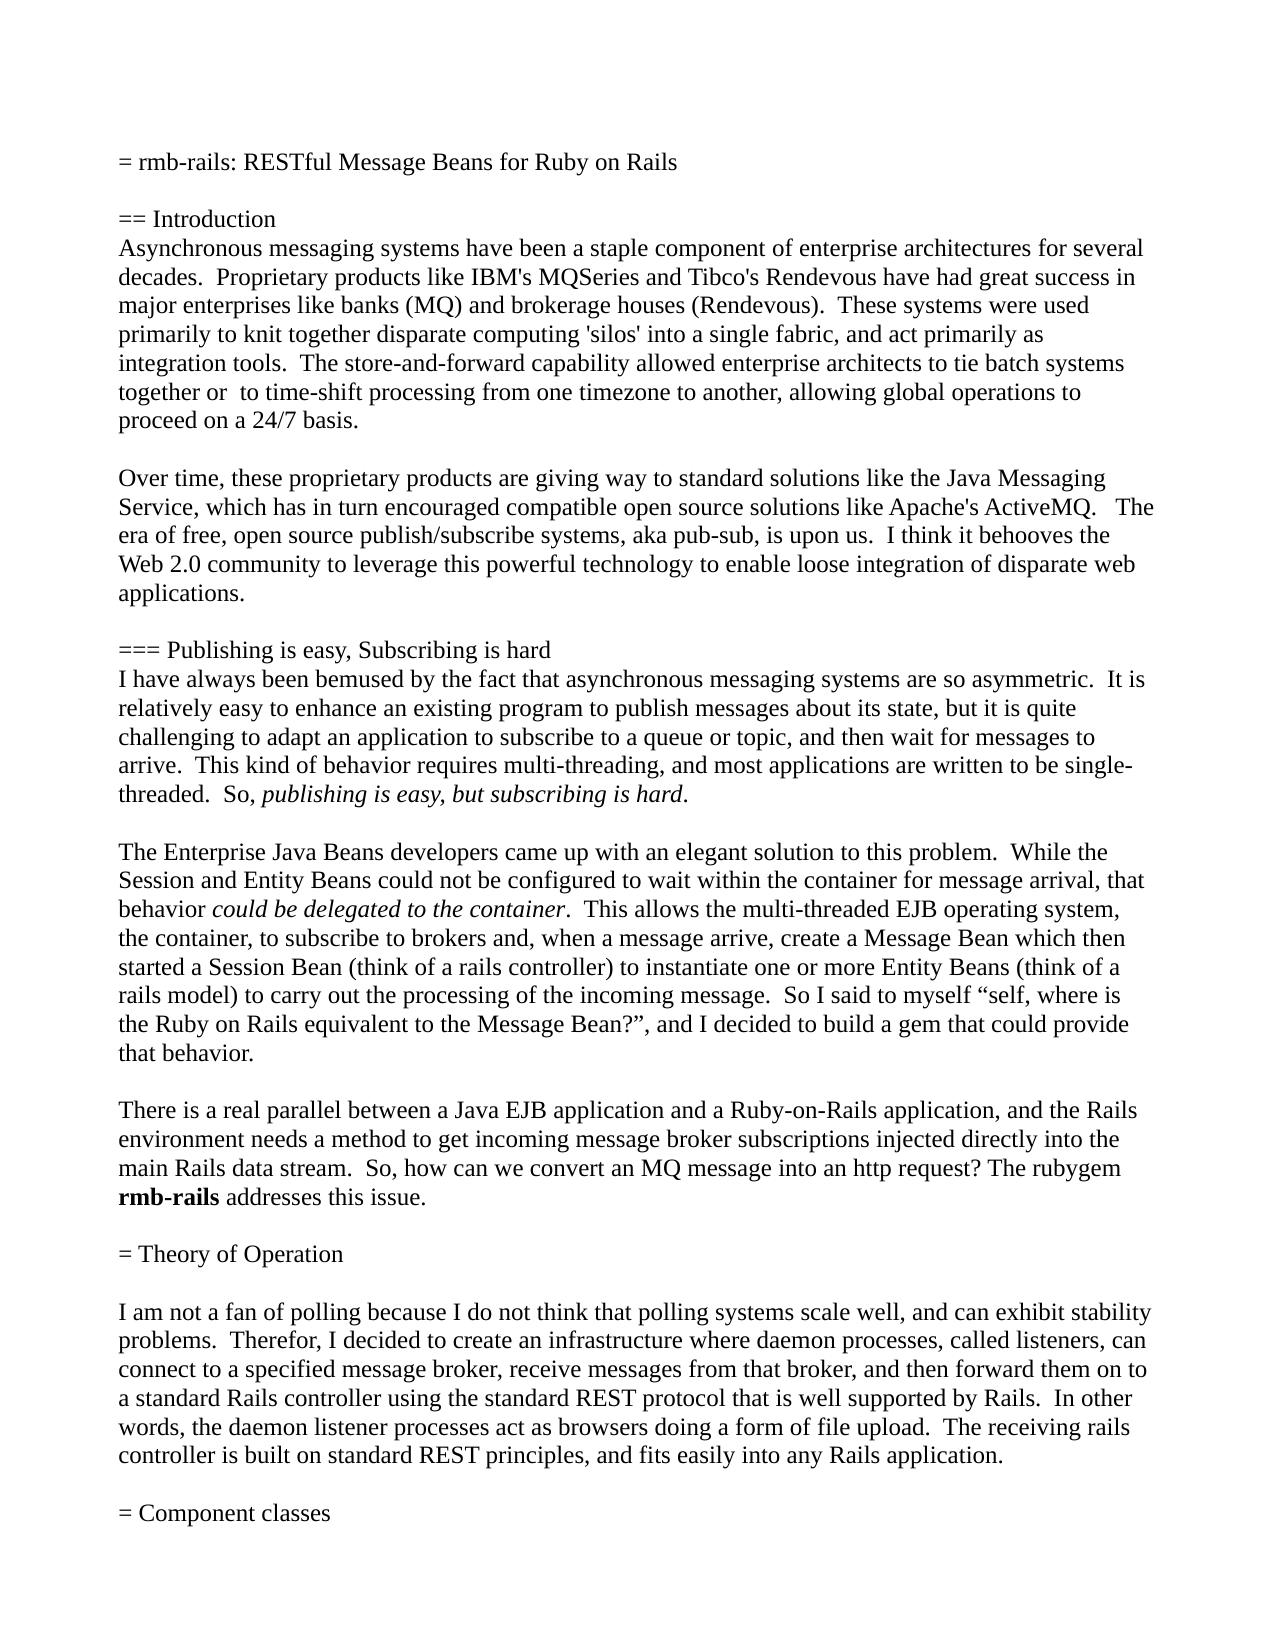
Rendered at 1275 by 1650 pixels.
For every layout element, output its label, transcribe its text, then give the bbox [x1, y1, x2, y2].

text Asynchronous messaging systems have been a staple component of enterprise architectures for several decades. Proprietary products like IBM's MQSeries and Tibco's Rendevous have had great success in major enterprises like banks (MQ) and brokerage houses (Rendevous). These systems were used primarily to knit together disparate computing 'silos' into a single fabric, and act primarily as integration tools. The store-and-forward capability allowed enterprise architects to tie batch systems together or to time-shift processing from one timezone to another, allowing global operations to proceed on a 24/7 basis. [118, 233, 1157, 434]
text I have always been bemused by the fact that asynchronous messaging systems are so asymmetric. It is relatively easy to enhance an existing program to publish messages about its state, but it is quite challenging to adapt an application to subscribe to a queue or topic, and then wait for messages to arrive. This kind of behavior requires multi-threading, and most applications are written to be single-threaded. So, publishing is easy, but subscribing is hard. [118, 664, 1157, 808]
text === Publishing is easy, Subscribing is hard [118, 636, 1157, 664]
text The Enterprise Java Beans developers came up with an elegant solution to this problem. While the Session and Entity Beans could not be configured to wait within the container for message arrival, that behavior could be delegated to the container. This allows the multi-threaded EJB operating system, the container, to subscribe to brokers and, when a message arrive, create a Message Bean which then started a Session Bean (think of a rails controller) to instantiate one or more Entity Beans (think of a rails model) to carry out the processing of the incoming message. So I said to myself “self, where is the Ruby on Rails equivalent to the Message Bean?”, and I decided to build a gem that could provide that behavior. [118, 837, 1157, 1067]
text = rmb-rails: RESTful Message Beans for Ruby on Rails [118, 147, 1157, 176]
text = Component classes [118, 1498, 1157, 1527]
text = Theory of Operation [118, 1239, 1157, 1268]
text Over time, these proprietary products are giving way to standard solutions like the Java Messaging Service, which has in turn encouraged compatible open source solutions like Apache's ActiveMQ. The era of free, open source publish/subscribe systems, aka pub-sub, is upon us. I think it behooves the Web 2.0 community to leverage this powerful technology to enable loose integration of disparate web applications. [118, 463, 1157, 607]
text == Introduction [118, 204, 1157, 233]
text There is a real parallel between a Java EJB application and a Ruby-on-Rails application, and the Rails environment needs a method to get incoming message broker subscriptions injected directly into the main Rails data stream. So, how can we convert an MQ message into an http request? The rubygem rmb-rails addresses this issue. [118, 1096, 1157, 1211]
text I am not a fan of polling because I do not think that polling systems scale well, and can exhibit stability problems. Therefor, I decided to create an infrastructure where daemon processes, called listeners, can connect to a specified message broker, receive messages from that broker, and then forward them on to a standard Rails controller using the standard REST protocol that is well supported by Rails. In other words, the daemon listener processes act as browsers doing a form of file upload. The receiving rails controller is built on standard REST principles, and fits easily into any Rails application. [118, 1297, 1157, 1469]
